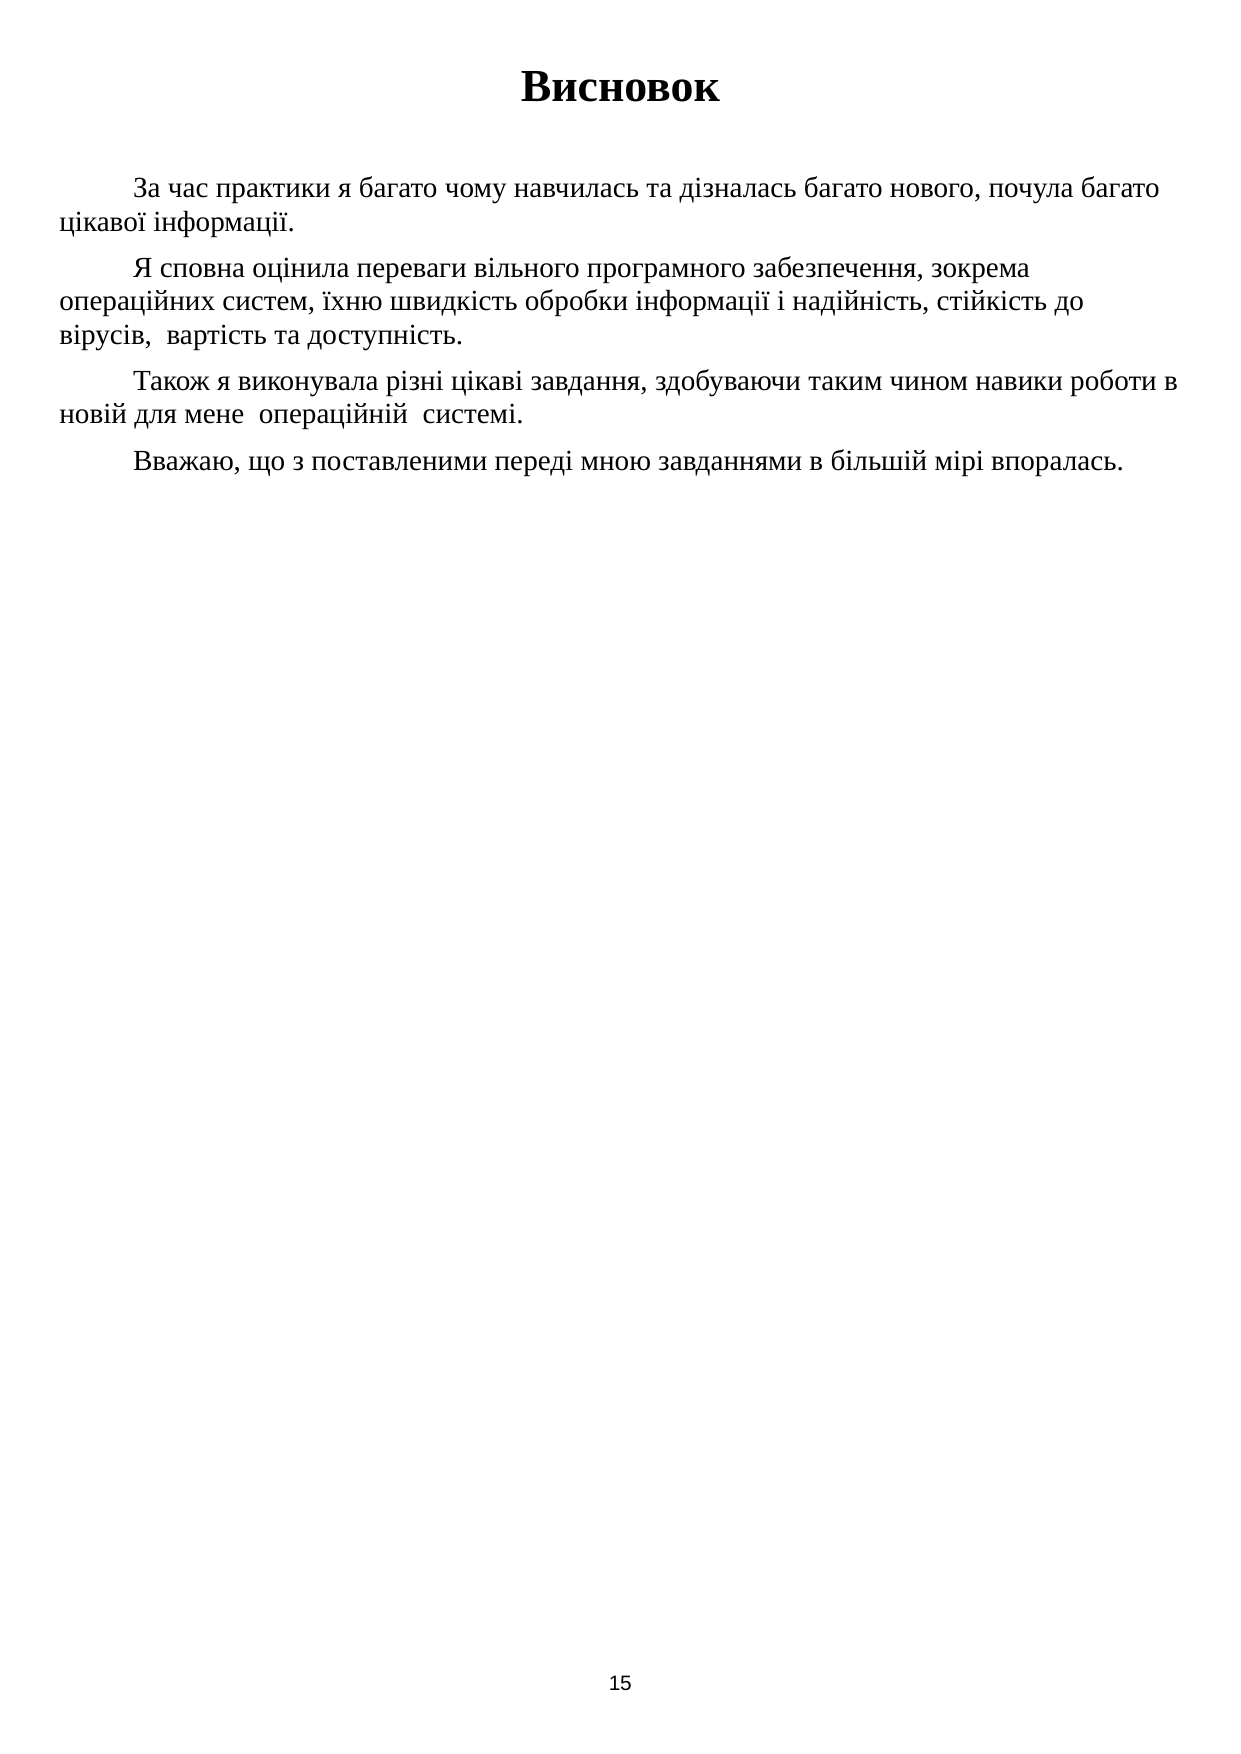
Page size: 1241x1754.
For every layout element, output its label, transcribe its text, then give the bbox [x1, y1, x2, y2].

text Висновок [59, 59, 1181, 112]
text За час практики я багато чому навчилась та дізналась багато нового, почула багато цікавої інформації. [59, 170, 1181, 237]
text Також я виконувала різні цікаві завдання, здобуваючи таким чином навики роботи в новій для мене операційній системі. [59, 363, 1181, 430]
text Я сповна оцінила переваги вільного програмного забезпечення, зокрема операційних систем, їхню швидкість обробки інформації і надійність, стійкість до вірусів, вартість та доступність. [59, 250, 1181, 351]
text Вважаю, що з поставленими переді мною завданнями в більшій мірі впоралась. [59, 443, 1181, 476]
